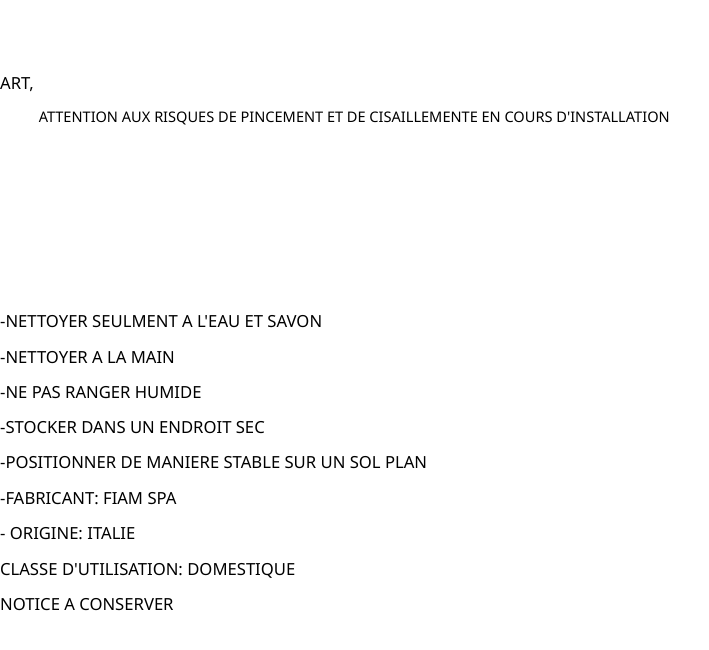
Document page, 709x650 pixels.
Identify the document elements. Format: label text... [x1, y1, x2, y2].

text <load(record, 'color')> [0, 239, 709, 262]
text <load(record, 'frame')> [0, 204, 709, 227]
text -NETTOYER A LA MAIN [0, 345, 709, 368]
text NOTICE A CONSERVER [0, 592, 709, 615]
text <load(record, 'canvas')> [0, 274, 709, 297]
text -POSITIONNER DE MANIERE STABLE SUR UN SOL PLAN [0, 451, 709, 474]
text <load(record, 'fabric')> [0, 169, 709, 191]
text ART,<record.get('code', '???')> [0, 71, 709, 94]
text -NETTOYER SEULMENT A L'EAU ET SAVON [0, 310, 709, 333]
text -FABRICANT: FIAM SPA [0, 486, 709, 509]
text CLASSE D'UTILISATION: DOMESTIQUE [0, 557, 709, 580]
text - ORIGINE: ITALIE [0, 522, 709, 544]
text <for each="counter in range(0, record.get('counter', 1))"> [0, 36, 709, 59]
text -STOCKER DANS UN ENDROIT SEC [0, 416, 709, 438]
text <for each="record in get_report_label(data)"> [0, 1, 709, 23]
text ATTENTION AUX RISQUES DE PINCEMENT ET DE CISAILLEMENTE EN COURS D'INSTALLATION [0, 107, 709, 126]
text -NE PAS RANGER HUMIDE [0, 381, 709, 403]
